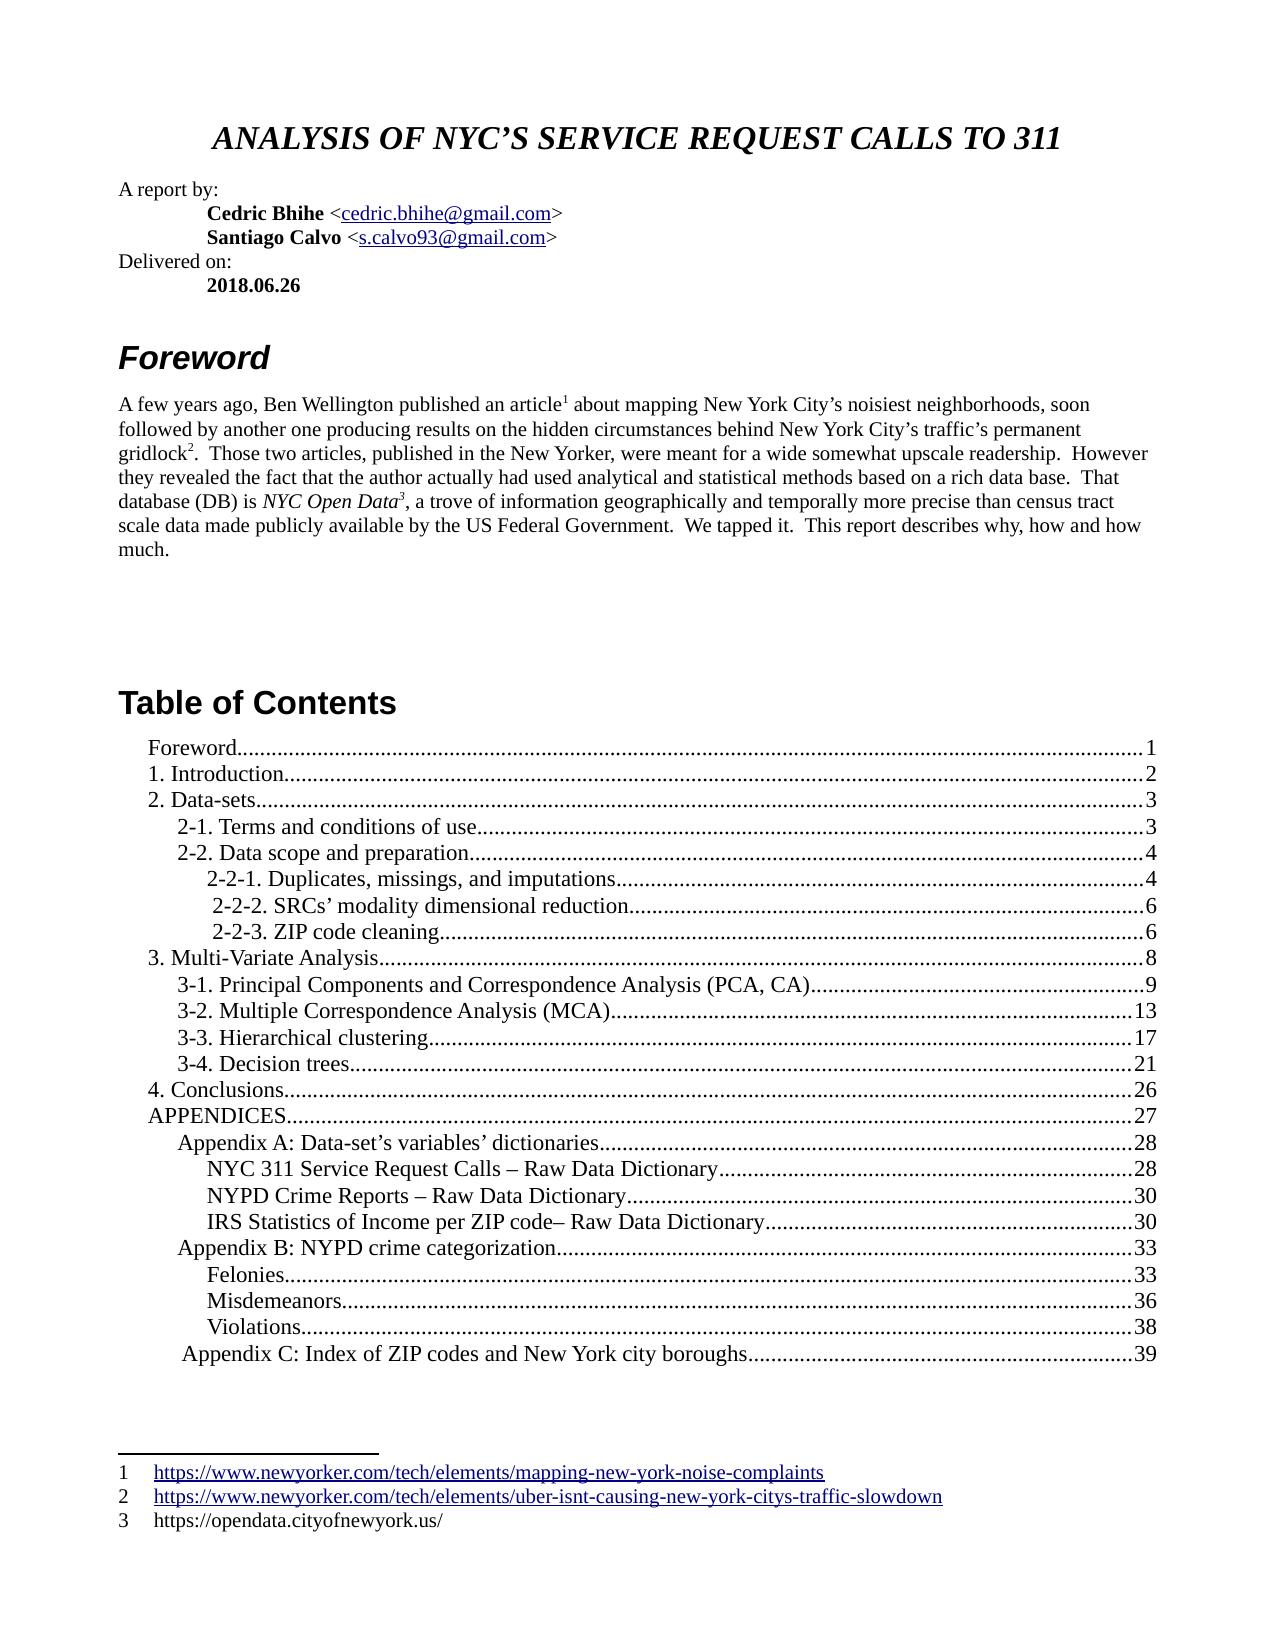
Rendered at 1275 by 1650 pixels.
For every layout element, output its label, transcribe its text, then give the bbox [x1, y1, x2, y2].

text 2018.06.26 [118, 273, 1157, 297]
text 2. Data-sets 3 [148, 786, 1157, 813]
text 3-1. Principal Components and Correspondence Analysis (PCA, CA) 9 [177, 971, 1157, 997]
text 3-2. Multiple Correspondence Analysis (MCA) 13 [177, 997, 1157, 1023]
text 2-2-2. SRCs’ modality dimensional reduction 6 [207, 892, 1157, 918]
text 3-3. Hierarchical clustering 17 [177, 1023, 1157, 1050]
text Foreword 1 [148, 734, 1157, 760]
text Appendix A: Data-set’s variables’ dictionaries 28 [177, 1129, 1157, 1155]
text Santiago Calvo <s.calvo93@gmail.com> [118, 225, 1157, 249]
text https://www.newyorker.com/tech/elements/uber-isnt-causing-new-york-citys-traffic-slowdown [118, 1484, 1157, 1508]
text Cedric Bhihe <cedric.bhihe@gmail.com> [118, 201, 1157, 225]
text 3. Multi-Variate Analysis 8 [148, 944, 1157, 971]
text https://opendata.cityofnewyork.us/ [118, 1508, 1157, 1532]
text https://www.newyorker.com/tech/elements/mapping-new-york-noise-complaints [118, 1460, 1157, 1484]
text IRS Statistics of Income per ZIP code– Raw Data Dictionary 30 [207, 1208, 1157, 1234]
list Table of Contents [118, 683, 1157, 721]
text APPENDICES 27 [148, 1103, 1157, 1129]
text Appendix C: Index of ZIP codes and New York city boroughs 39 [177, 1340, 1157, 1366]
subtitle Foreword [118, 338, 1157, 376]
text NYC 311 Service Request Calls – Raw Data Dictionary 28 [207, 1155, 1157, 1182]
text Delivered on: [118, 249, 1157, 273]
text Misdemeanors 36 [207, 1287, 1157, 1313]
text Appendix B: NYPD crime categorization 33 [177, 1234, 1157, 1261]
text 1. Introduction 2 [148, 760, 1157, 786]
text A report by: [118, 177, 1157, 201]
text A few years ago, Ben Wellington published an article about mapping New York City’s noisiest neighborhoods, soon followed by another one producing results on the hidden circumstances behind New York City’s traffic’s permanent gridlock. Those two articles, published in the New Yorker, were meant for a wide somewhat upscale readership. However they revealed the fact that the author actually had used analytical and statistical methods based on a rich data base. That database (DB) is NYC Open Data, a trove of information geographically and temporally more precise than census tract scale data made publicly available by the US Federal Government. We tapped it. This report describes why, how and how much. [118, 392, 1157, 561]
text 2-2-1. Duplicates, missings, and imputations 4 [207, 865, 1157, 892]
text 2-2. Data scope and preparation 4 [177, 839, 1157, 865]
text Felonies 33 [207, 1261, 1157, 1287]
text 2-1. Terms and conditions of use 3 [177, 813, 1157, 839]
text Violations 38 [207, 1313, 1157, 1340]
text 2-2-3. ZIP code cleaning 6 [207, 918, 1157, 944]
text 3-4. Decision trees 21 [177, 1050, 1157, 1076]
text 4. Conclusions 26 [148, 1076, 1157, 1103]
text NYPD Crime Reports – Raw Data Dictionary 30 [207, 1182, 1157, 1208]
